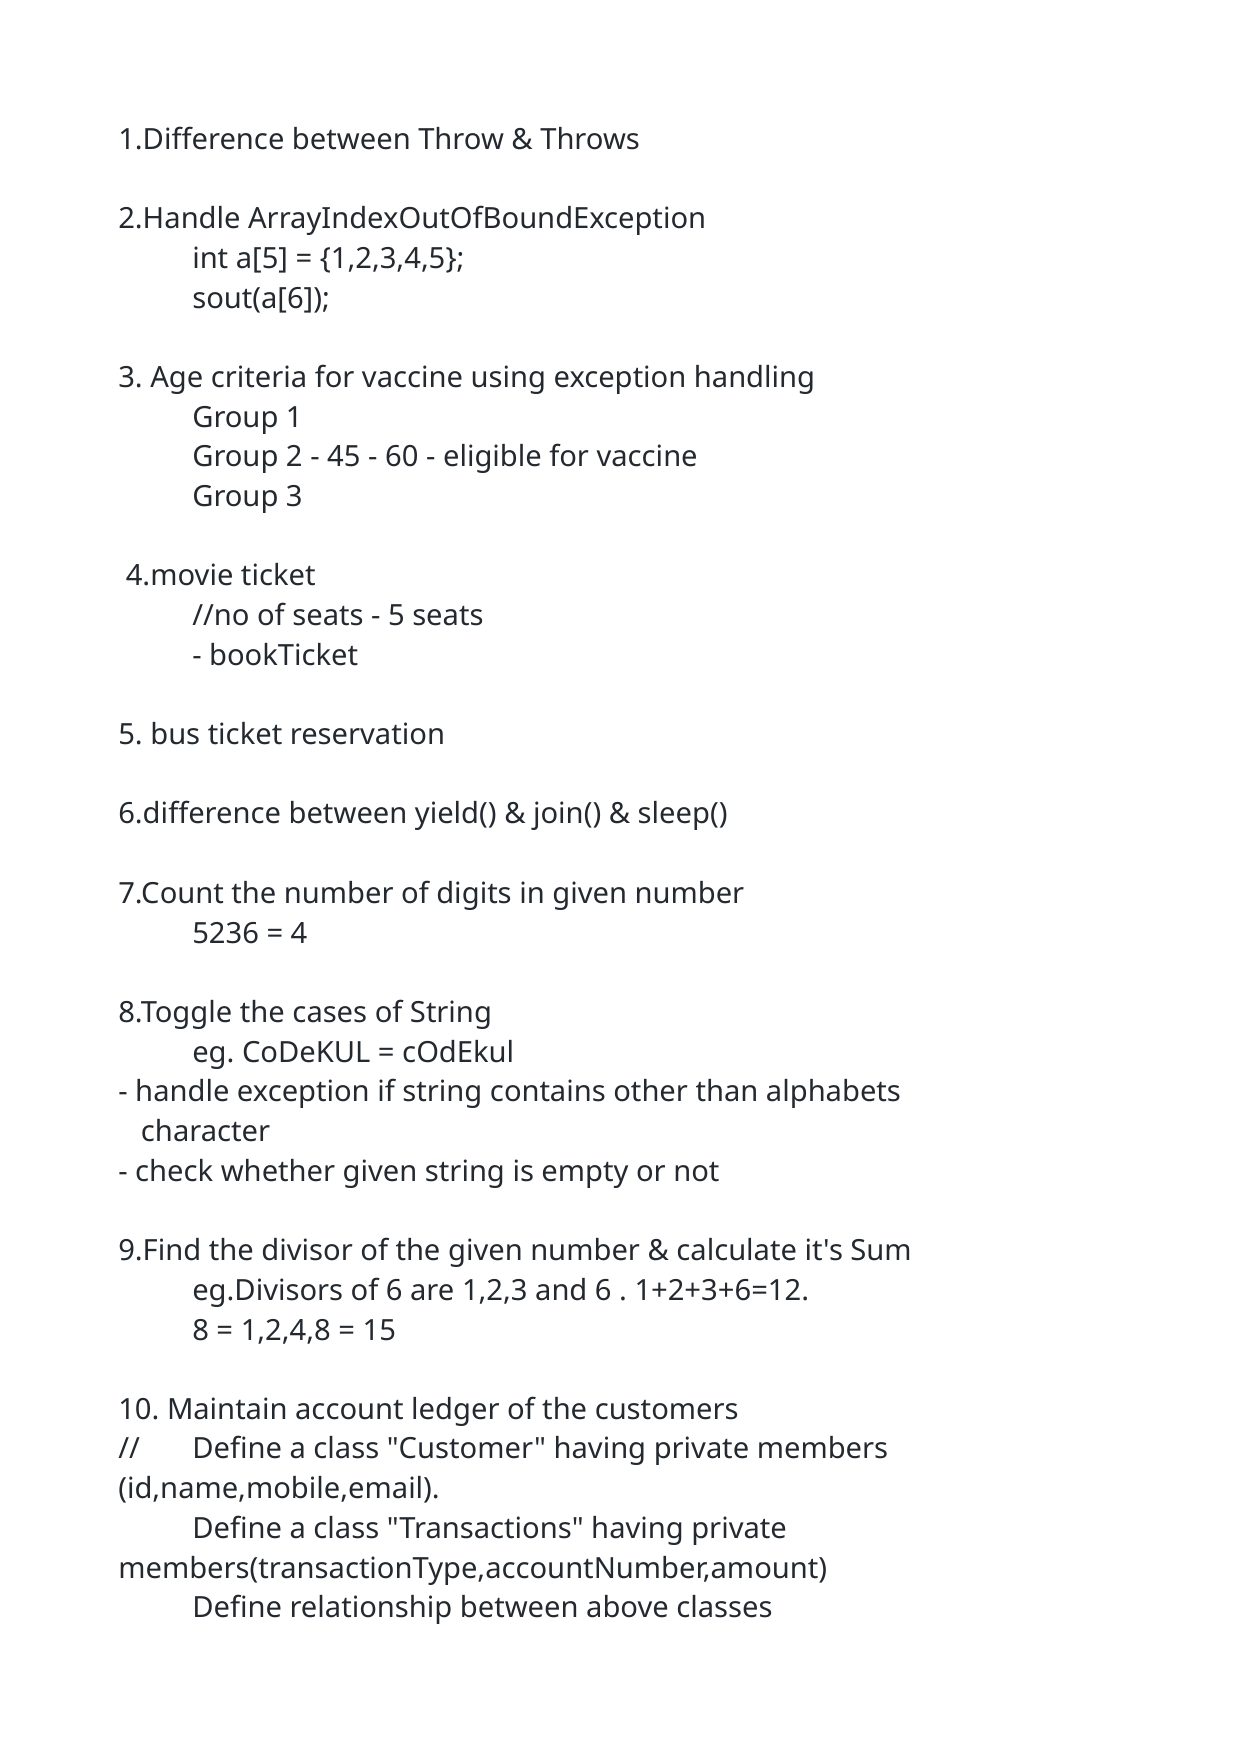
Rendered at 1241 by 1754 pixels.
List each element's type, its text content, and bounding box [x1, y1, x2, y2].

text - check whether given string is empty or not [118, 1150, 1122, 1190]
text - handle exception if string contains other than alphabets [118, 1071, 1122, 1110]
text - bookTicket [118, 634, 1122, 674]
text 8.Toggle the cases of String [118, 991, 1122, 1031]
text //no of seats - 5 seats [118, 594, 1122, 634]
text 7.Count the number of digits in given number [118, 872, 1122, 912]
text 1.Difference between Throw & Throws [118, 118, 1122, 158]
text Group 2 - 45 - 60 - eligible for vaccine [118, 436, 1122, 475]
text 9.Find the divisor of the given number & calculate it's Sum [118, 1229, 1122, 1269]
text // Define a class "Customer" having private members (id,name,mobile,email). [118, 1428, 1122, 1507]
text Group 1 [118, 396, 1122, 436]
text Group 3 [118, 475, 1122, 515]
text 2.Handle ArrayIndexOutOfBoundException [118, 197, 1122, 237]
text 6.difference between yield() & join() & sleep() [118, 793, 1122, 832]
text 4.movie ticket [118, 555, 1122, 594]
text 3. Age criteria for vaccine using exception handling [118, 356, 1122, 396]
text Define a class "Transactions" having private members(transactionType,accountNumber,amount) [118, 1507, 1122, 1587]
text 5. bus ticket reservation [118, 713, 1122, 753]
text character [118, 1110, 1122, 1150]
text sout(a[6]); [118, 277, 1122, 317]
text 5236 = 4 [118, 912, 1122, 952]
text eg. CoDeKUL = cOdEkul [118, 1031, 1122, 1071]
text int a[5] = {1,2,3,4,5}; [118, 237, 1122, 277]
text 10. Maintain account ledger of the customers [118, 1388, 1122, 1428]
text Define relationship between above classes [118, 1587, 1122, 1626]
text eg.Divisors of 6 are 1,2,3 and 6 . 1+2+3+6=12. [118, 1269, 1122, 1309]
text 8 = 1,2,4,8 = 15 [118, 1309, 1122, 1348]
